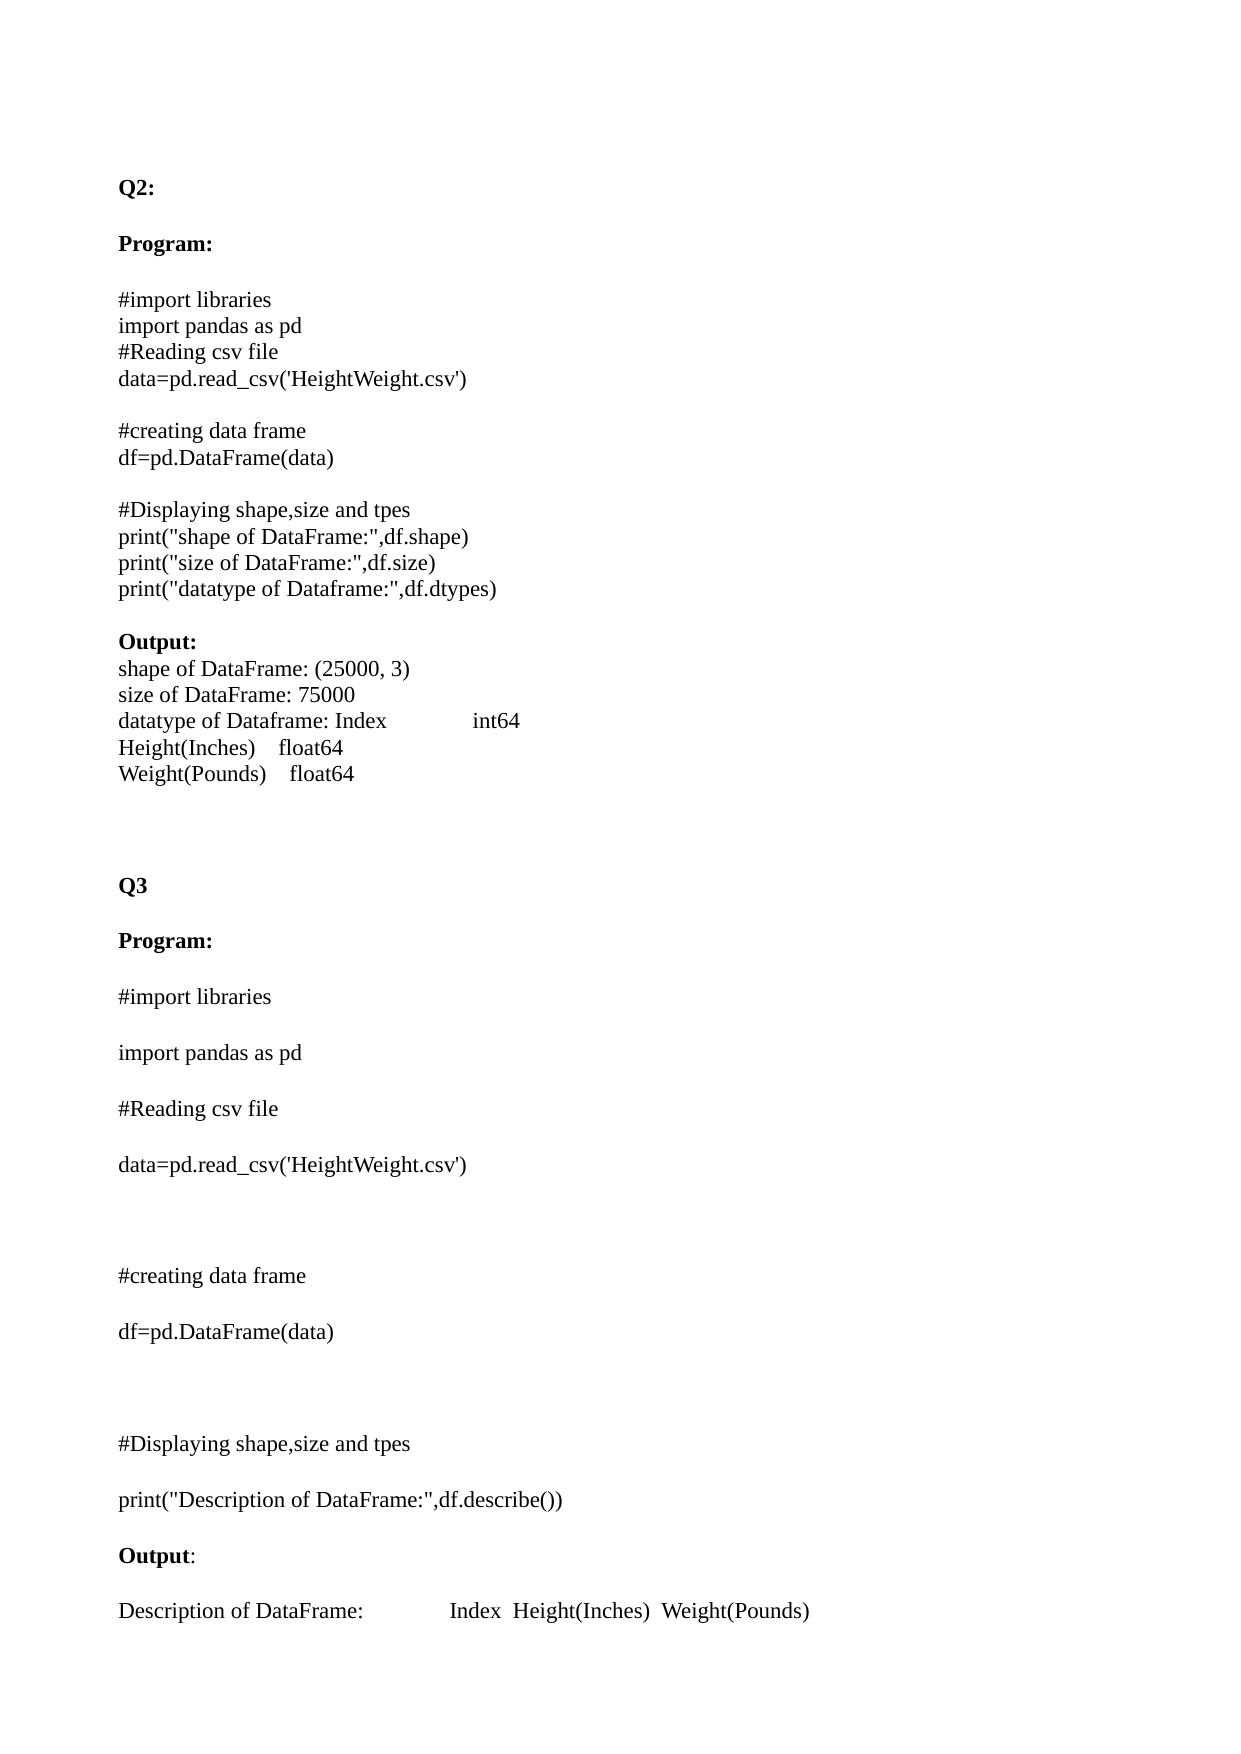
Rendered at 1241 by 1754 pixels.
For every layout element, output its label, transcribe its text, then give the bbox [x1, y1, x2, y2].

text datatype of Dataframe: Index int64 [118, 707, 1122, 734]
text #import libraries [118, 286, 1122, 312]
text Program: [118, 230, 1122, 256]
text df=pd.DataFrame(data) [118, 1318, 1122, 1345]
text #Displaying shape,size and tpes [118, 496, 1122, 523]
text Q3 [118, 872, 1122, 898]
text #import libraries [118, 983, 1122, 1010]
text df=pd.DataFrame(data) [118, 444, 1122, 470]
text print("Description of DataFrame:",df.describe()) [118, 1486, 1122, 1512]
text Program: [118, 927, 1122, 954]
text import pandas as pd [118, 1039, 1122, 1066]
text size of DataFrame: 75000 [118, 681, 1122, 707]
text shape of DataFrame: (25000, 3) [118, 654, 1122, 681]
text import pandas as pd [118, 312, 1122, 338]
text #Reading csv file [118, 338, 1122, 365]
text print("datatype of Dataframe:",df.dtypes) [118, 576, 1122, 602]
text Output: [118, 1542, 1122, 1568]
text Description of DataFrame: Index Height(Inches) Weight(Pounds) [118, 1597, 1122, 1624]
text Q2: [118, 174, 1122, 200]
text print("shape of DataFrame:",df.shape) [118, 523, 1122, 549]
text print("size of DataFrame:",df.size) [118, 549, 1122, 576]
text #Displaying shape,size and tpes [118, 1430, 1122, 1456]
text Weight(Pounds) float64 [118, 760, 1122, 786]
text data=pd.read_csv('HeightWeight.csv') [118, 365, 1122, 391]
text Height(Inches) float64 [118, 734, 1122, 760]
text #creating data frame [118, 417, 1122, 444]
text Output: [118, 628, 1122, 654]
text #creating data frame [118, 1262, 1122, 1289]
text data=pd.read_csv('HeightWeight.csv') [118, 1151, 1122, 1177]
text #Reading csv file [118, 1095, 1122, 1121]
